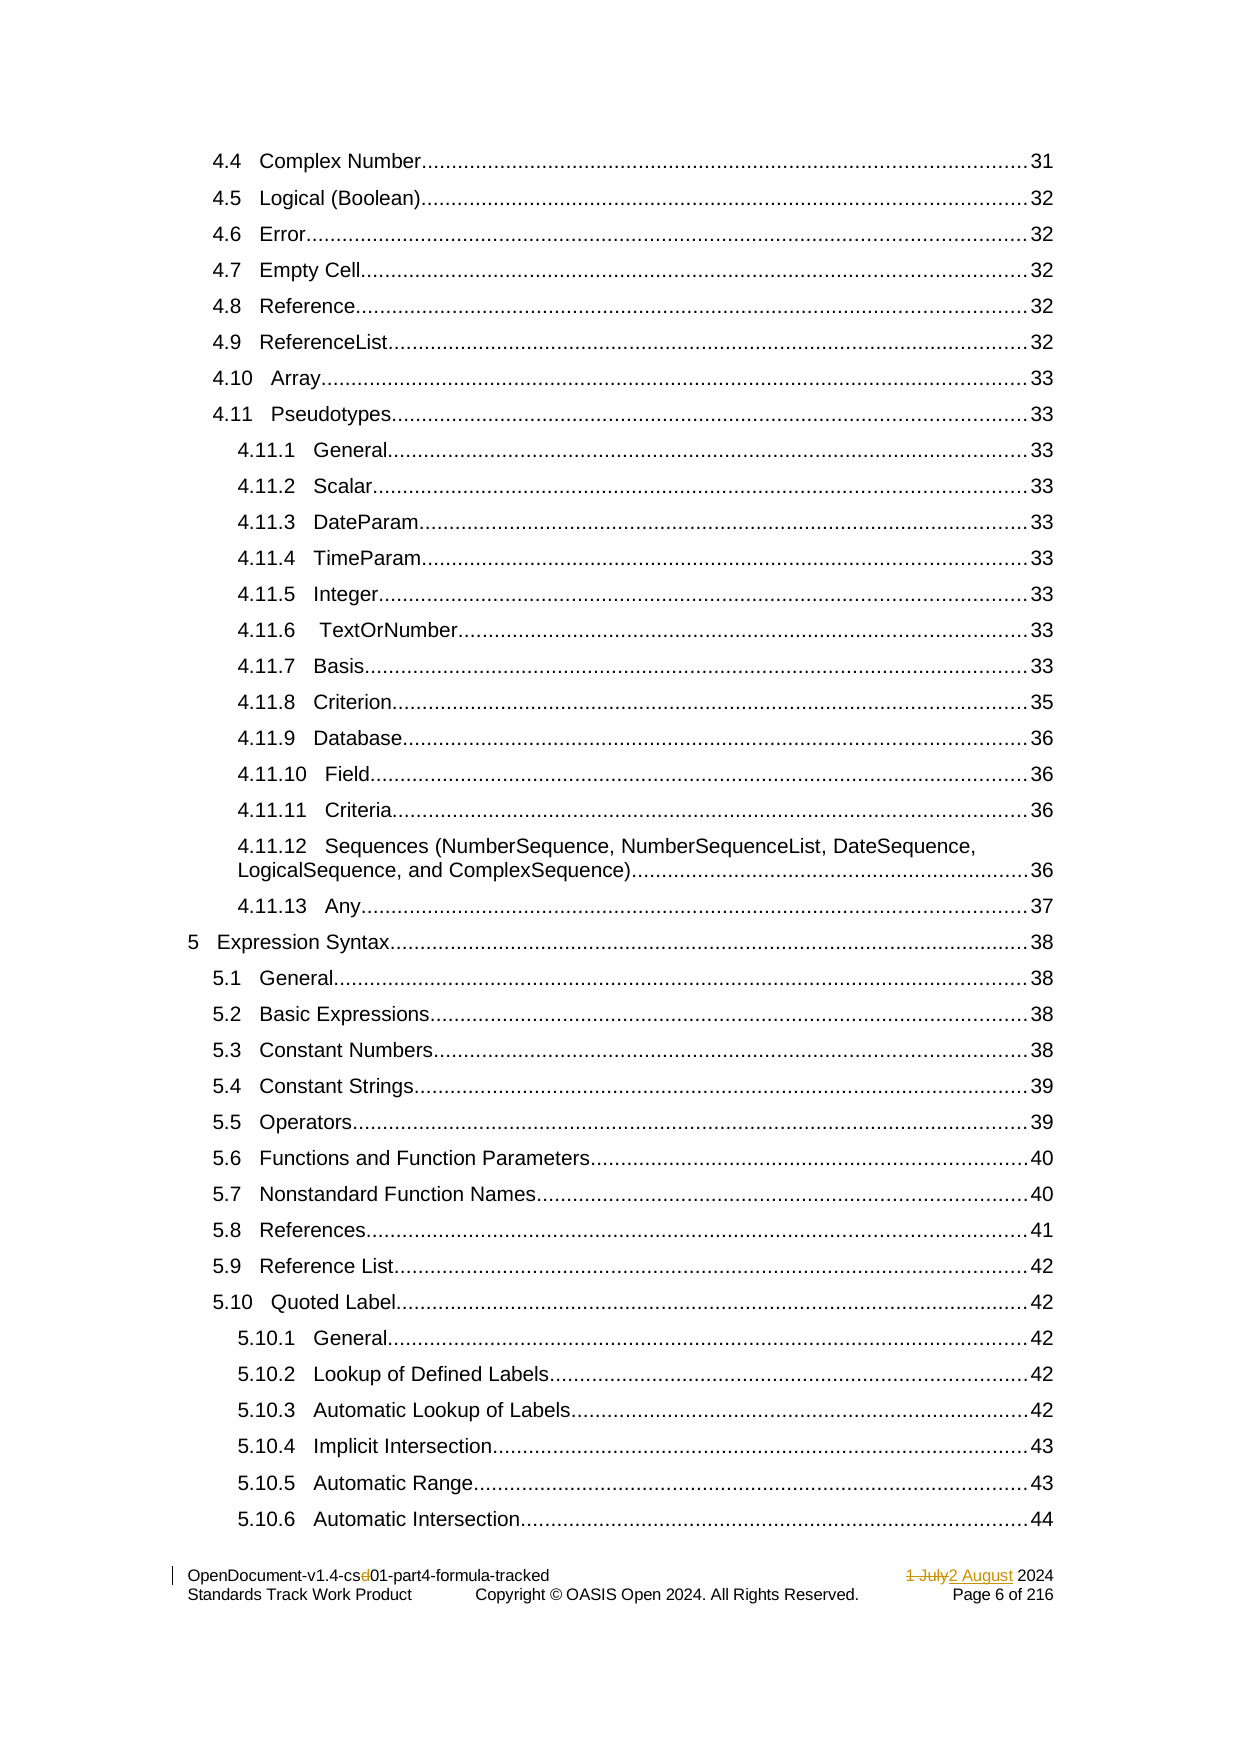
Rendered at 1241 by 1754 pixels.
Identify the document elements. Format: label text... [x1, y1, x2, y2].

text 5.3 Constant Numbers 38 [212, 1038, 1053, 1062]
text 4.11.13 Any 37 [237, 894, 1053, 918]
text 5.8 References 41 [212, 1219, 1053, 1242]
text 5.10 Quoted Label 42 [212, 1291, 1053, 1314]
text 5.10.5 Automatic Range 43 [237, 1471, 1053, 1494]
text 4.11.8 Criterion 35 [237, 691, 1053, 714]
text 5.10.1 General 42 [237, 1327, 1053, 1350]
text 5.10.6 Automatic Intersection 44 [237, 1507, 1053, 1531]
text 5.10.4 Implicit Intersection 43 [237, 1435, 1053, 1458]
text 4.4 Complex Number 31 [212, 150, 1053, 173]
text 4.11.10 Field 36 [237, 763, 1053, 786]
text 4.11.7 Basis 33 [237, 654, 1053, 678]
text 4.11.6 TextOrNumber 33 [237, 618, 1053, 642]
text 5.5 Operators 39 [212, 1111, 1053, 1134]
text 4.11.1 General 33 [237, 438, 1053, 462]
text 4.9 ReferenceList 32 [212, 330, 1053, 354]
text 4.5 Logical (Boolean) 32 [212, 186, 1053, 209]
text 5.1 General 38 [212, 966, 1053, 990]
text 5.9 Reference List 42 [212, 1255, 1053, 1278]
text 5.2 Basic Expressions 38 [212, 1002, 1053, 1026]
text 4.11.4 TimeParam 33 [237, 546, 1053, 570]
text 4.11.2 Scalar 33 [237, 474, 1053, 498]
text 5.10.3 Automatic Lookup of Labels 42 [237, 1399, 1053, 1422]
text 4.6 Error 32 [212, 222, 1053, 246]
text 4.11.5 Integer 33 [237, 582, 1053, 606]
text 4.11.12 Sequences (NumberSequence, NumberSequenceList, DateSequence, LogicalSequence, and ComplexSequence) 36 [237, 835, 1053, 882]
text 5.10.2 Lookup of Defined Labels 42 [237, 1363, 1053, 1386]
text 5 Expression Syntax 38 [187, 930, 1053, 954]
text 4.11.3 DateParam 33 [237, 510, 1053, 534]
text 5.7 Nonstandard Function Names 40 [212, 1183, 1053, 1206]
text 5.6 Functions and Function Parameters 40 [212, 1147, 1053, 1170]
text 4.10 Array 33 [212, 366, 1053, 390]
text 4.11.9 Database 36 [237, 727, 1053, 750]
text 4.11.11 Criteria 36 [237, 799, 1053, 822]
text 5.4 Constant Strings 39 [212, 1074, 1053, 1098]
text 4.7 Empty Cell 32 [212, 258, 1053, 282]
text 4.11 Pseudotypes 33 [212, 402, 1053, 426]
text 4.8 Reference 32 [212, 294, 1053, 318]
